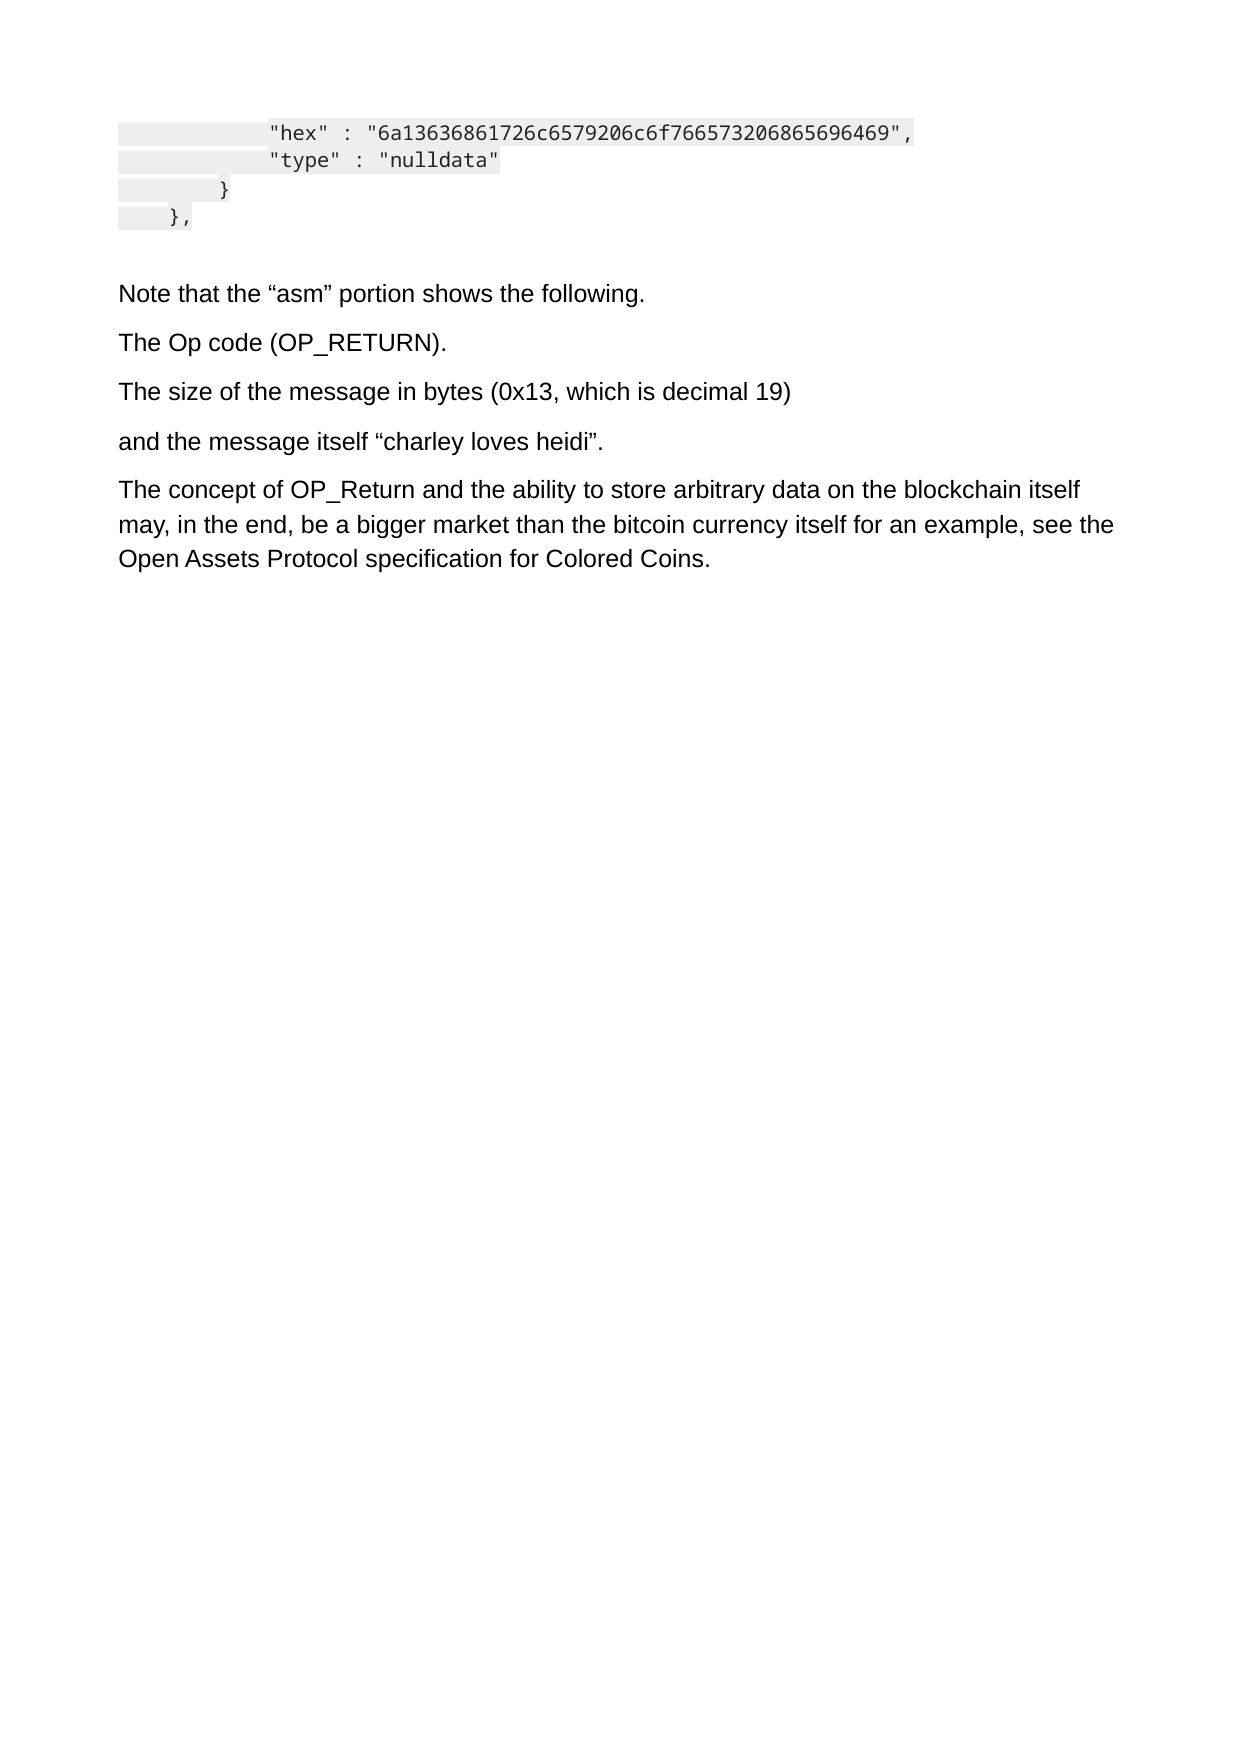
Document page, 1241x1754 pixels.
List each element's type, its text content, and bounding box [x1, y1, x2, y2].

text "hex" : "6a13636861726c6579206c6f766573206865696469", [118, 118, 1122, 146]
text The Op code (OP_RETURN). [118, 328, 1122, 357]
text and the message itself “charley loves heidi”. [118, 426, 1122, 455]
text } [118, 174, 1122, 202]
text Note that the “asm” portion shows the following. [118, 279, 1122, 308]
text }, [118, 202, 1122, 230]
text The size of the message in bytes (0x13, which is decimal 19) [118, 377, 1122, 406]
text The concept of OP_Return and the ability to store arbitrary data on the blockchain itself may, in the end, be a bigger market than the bitcoin currency itself for an example, see the Open Assets Protocol specification for Colored Coins. [118, 476, 1122, 573]
text "type" : "nulldata" [118, 146, 1122, 174]
